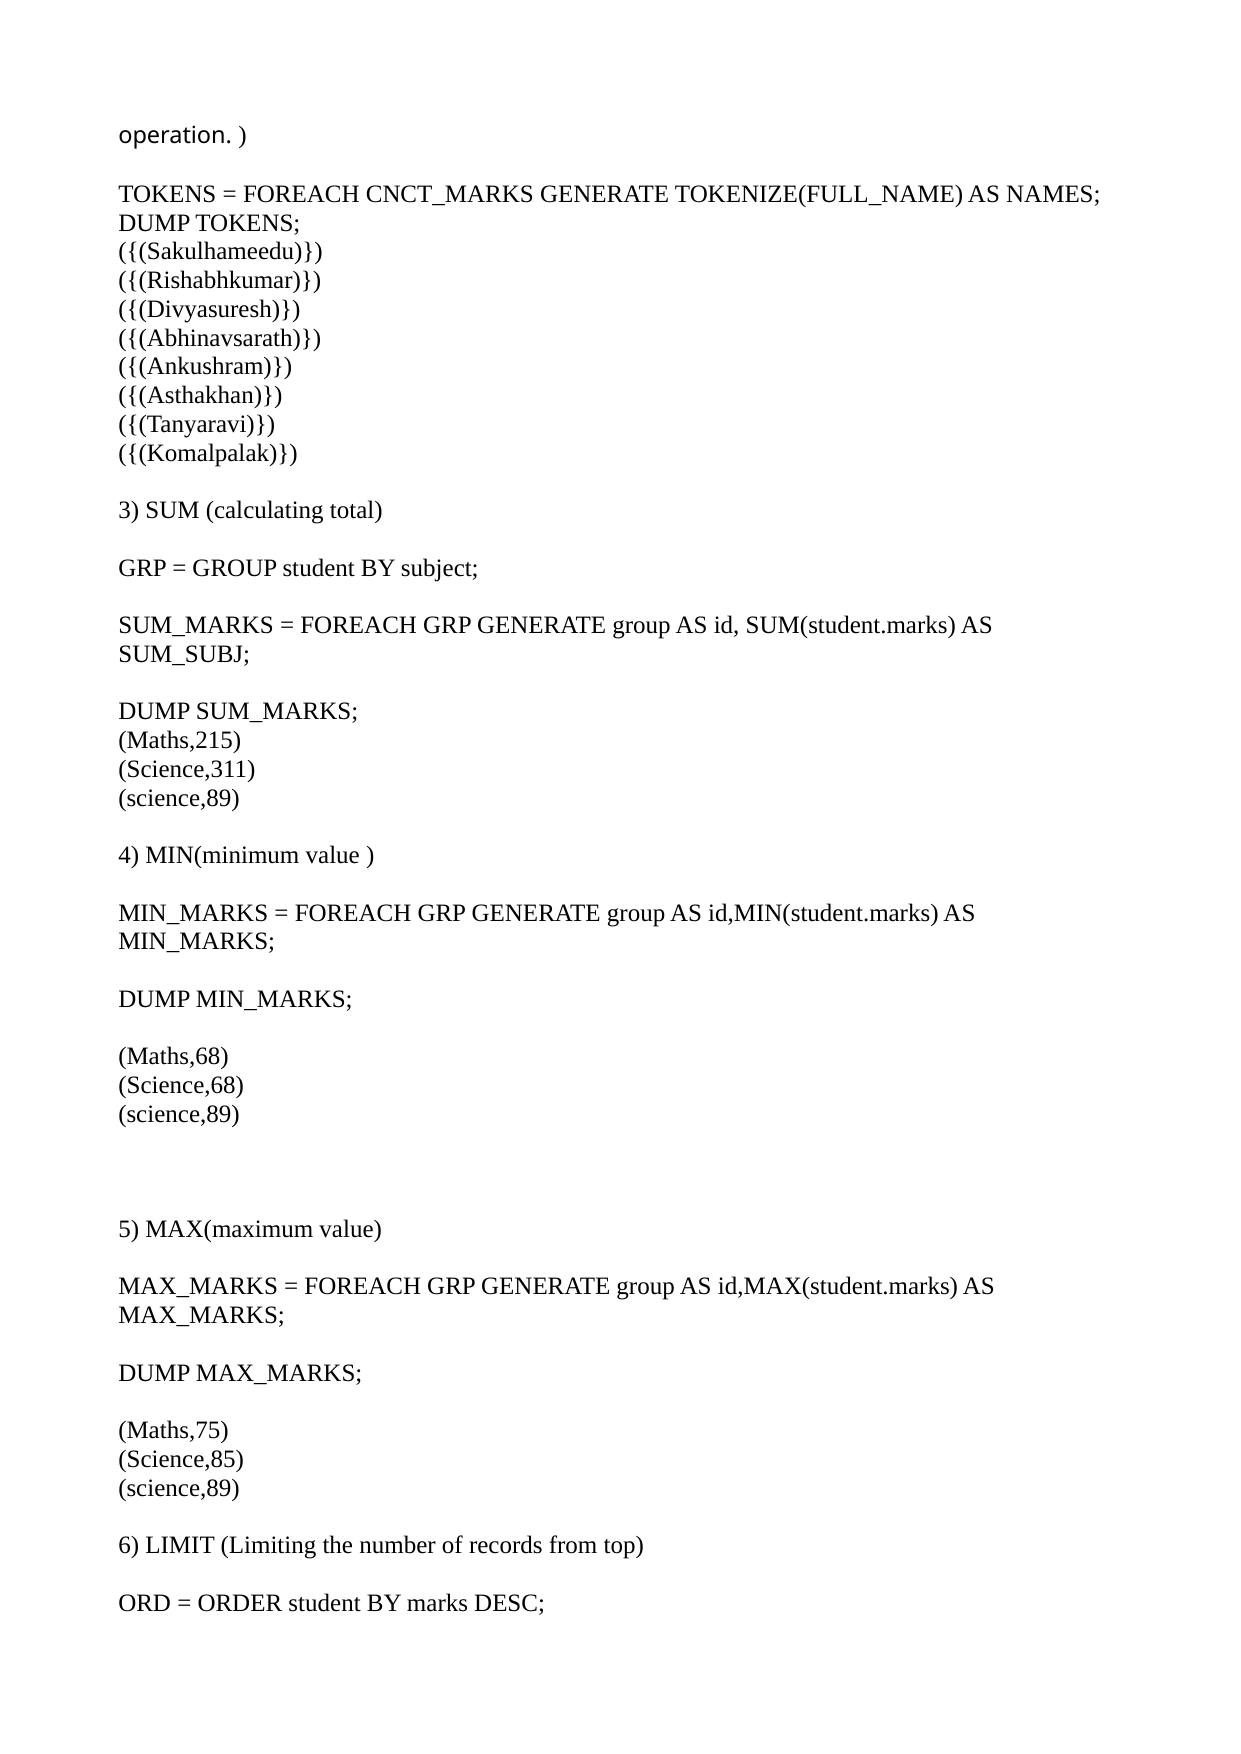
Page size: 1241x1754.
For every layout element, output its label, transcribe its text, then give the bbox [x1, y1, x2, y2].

text (Science,311) [118, 754, 1122, 783]
text DUMP MAX_MARKS; [118, 1358, 1122, 1386]
text operation. ) [118, 118, 1122, 150]
text (science,89) [118, 1099, 1122, 1128]
text MIN_MARKS = FOREACH GRP GENERATE group AS id,MIN(student.marks) AS MIN_MARKS; [118, 898, 1122, 955]
text ({(Komalpalak)}) [118, 438, 1122, 466]
text (Maths,215) [118, 725, 1122, 754]
text ({(Ankushram)}) [118, 351, 1122, 380]
text (science,89) [118, 783, 1122, 811]
text DUMP SUM_MARKS; [118, 696, 1122, 725]
text (science,89) [118, 1473, 1122, 1501]
text GRP = GROUP student BY subject; [118, 553, 1122, 581]
text SUM_MARKS = FOREACH GRP GENERATE group AS id, SUM(student.marks) AS SUM_SUBJ; [118, 610, 1122, 668]
text 3) SUM (calculating total) [118, 495, 1122, 524]
text ({(Sakulhameedu)}) [118, 236, 1122, 265]
text (Maths,68) [118, 1041, 1122, 1070]
text ({(Abhinavsarath)}) [118, 323, 1122, 351]
text DUMP MIN_MARKS; [118, 984, 1122, 1013]
text 4) MIN(minimum value ) [118, 840, 1122, 869]
text TOKENS = FOREACH CNCT_MARKS GENERATE TOKENIZE(FULL_NAME) AS NAMES; [118, 179, 1122, 208]
text ({(Rishabhkumar)}) [118, 265, 1122, 294]
text ({(Divyasuresh)}) [118, 294, 1122, 323]
text ORD = ORDER student BY marks DESC; [118, 1588, 1122, 1616]
text (Science,85) [118, 1444, 1122, 1473]
text MAX_MARKS = FOREACH GRP GENERATE group AS id,MAX(student.marks) AS MAX_MARKS; [118, 1271, 1122, 1329]
text (Maths,75) [118, 1415, 1122, 1444]
text 6) LIMIT (Limiting the number of records from top) [118, 1530, 1122, 1559]
text (Science,68) [118, 1070, 1122, 1099]
text ({(Asthakhan)}) [118, 380, 1122, 409]
text DUMP TOKENS; [118, 208, 1122, 236]
text 5) MAX(maximum value) [118, 1214, 1122, 1243]
text ({(Tanyaravi)}) [118, 409, 1122, 438]
